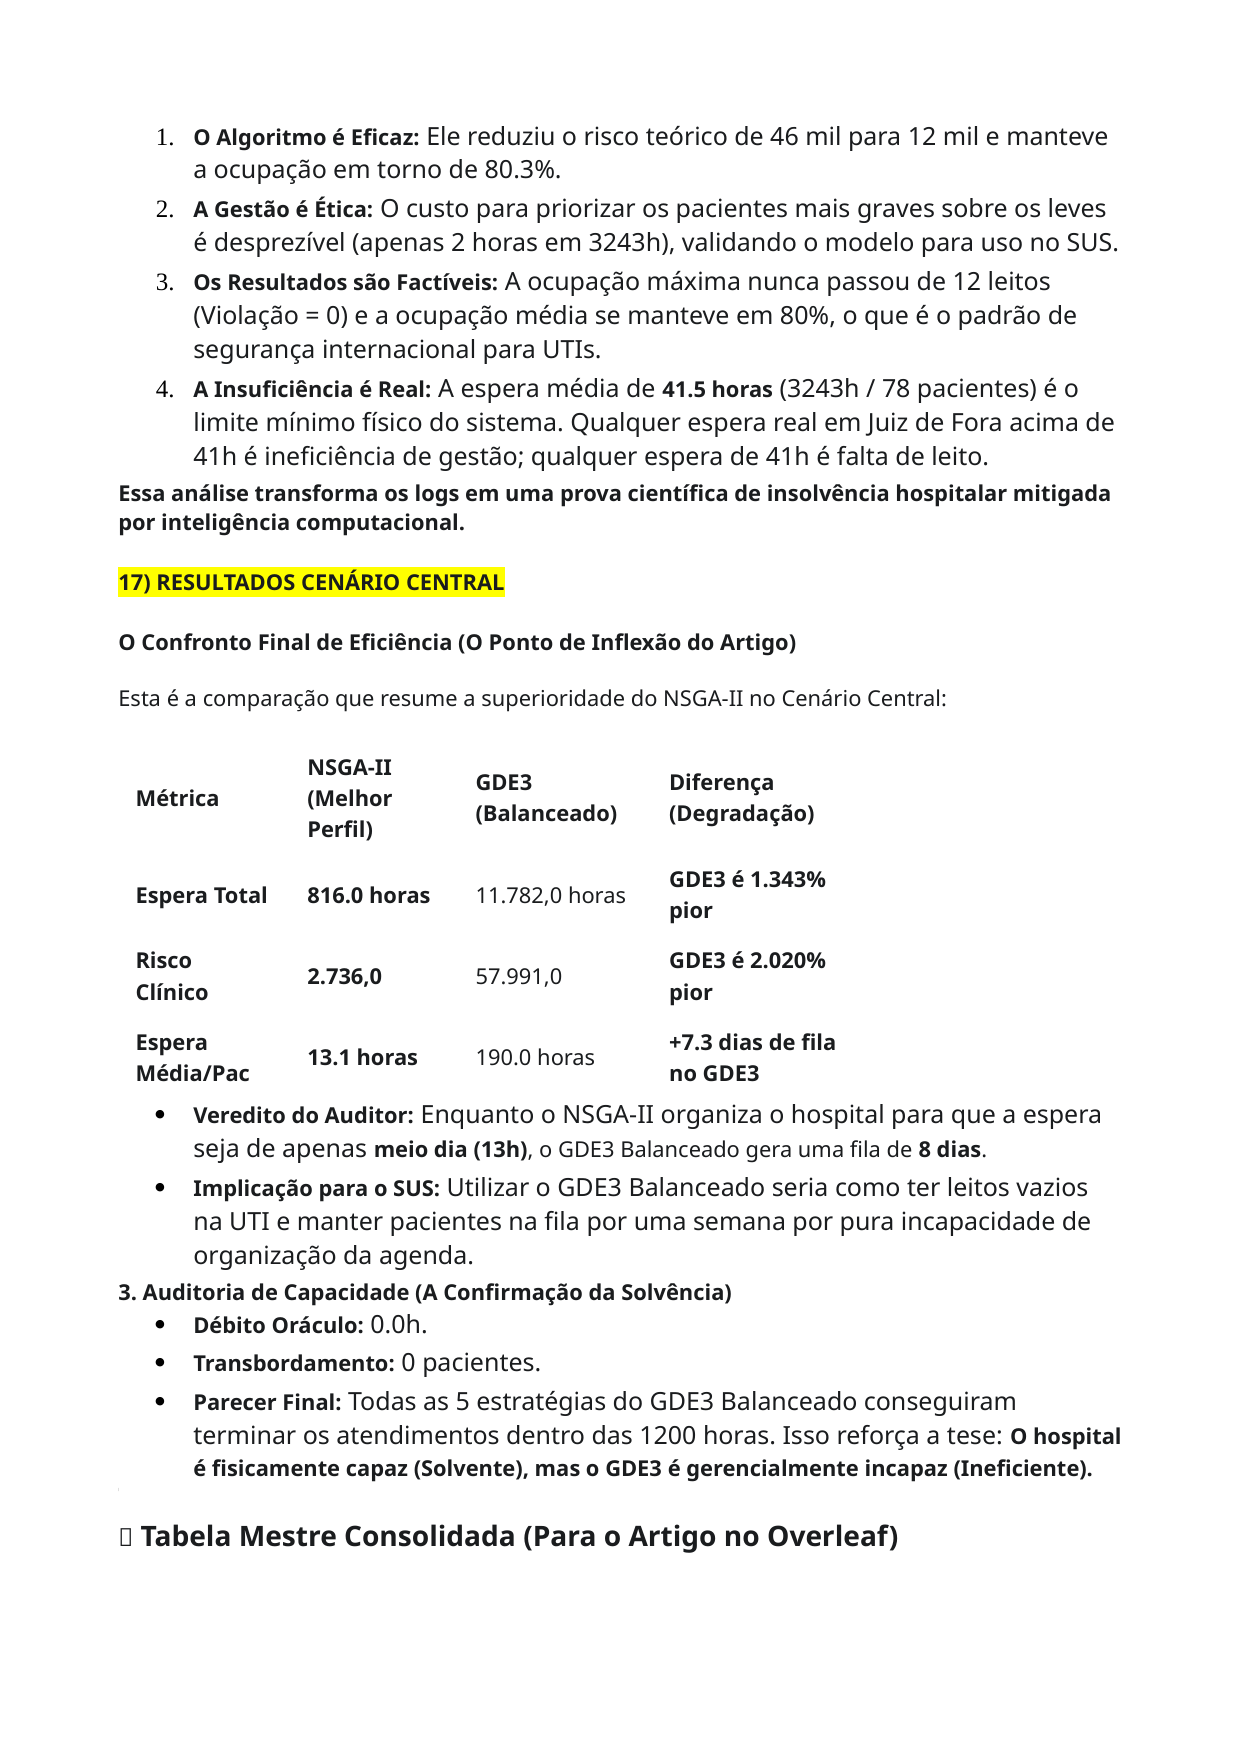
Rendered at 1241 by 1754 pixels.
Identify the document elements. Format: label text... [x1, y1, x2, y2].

list Os Resultados são Factíveis: A ocupação máxima nunca passou de 12 leitos (Violação = 0) e a ocupação média se manteve em 80%, o que é o padrão de segurança internacional para UTIs. [156, 264, 1122, 366]
table_cell Espera Total [117, 853, 288, 934]
table_header Diferença (Degradação) [650, 741, 867, 853]
list O Algoritmo é Eficaz: Ele reduziu o risco teórico de 46 mil para 12 mil e manteve a ocupação em torno de 80.3%. [156, 118, 1122, 186]
table_cell 11.782,0 horas [457, 853, 650, 934]
list Implicação para o SUS: Utilizar o GDE3 Balanceado seria como ter leitos vazios na UTI e manter pacientes na fila por uma semana por pura incapacidade de organização da agenda. [156, 1170, 1122, 1272]
table_cell 2.736,0 [288, 934, 457, 1016]
table_cell 816.0 horas [288, 853, 457, 934]
list Transbordamento: 0 pacientes. [156, 1345, 1122, 1379]
table_cell GDE3 é 1.343% pior [650, 853, 867, 934]
table_header NSGA-II (Melhor Perfil) [288, 741, 457, 853]
subtitle 💡 Tabela Mestre Consolidada (Para o Artigo no Overleaf) [118, 1517, 1122, 1555]
list A Insuficiência é Real: A espera média de 41.5 horas (3243h / 78 pacientes) é o limite mínimo físico do sistema. Qualquer espera real em Juiz de Fora acima de 41h é ineficiência de gestão; qualquer espera de 41h é falta de leito. [156, 371, 1122, 473]
table_cell Espera Média/Pac [117, 1016, 288, 1097]
list Débito Oráculo: 0.0h. [156, 1306, 1122, 1340]
table_cell Risco Clínico [117, 934, 288, 1016]
table_cell 190.0 horas [457, 1016, 650, 1097]
table_cell 57.991,0 [457, 934, 650, 1016]
text Esta é a comparação que resume a superioridade do NSGA-II no Cenário Central: [118, 681, 1122, 712]
list A Gestão é Ética: O custo para priorizar os pacientes mais graves sobre os leves é desprezível (apenas 2 horas em 3243h), validando o modelo para uso no SUS. [156, 191, 1122, 259]
table_cell +7.3 dias de fila no GDE3 [650, 1016, 867, 1097]
subtitle 3. Auditoria de Capacidade (A Confirmação da Solvência) [118, 1277, 1122, 1306]
table_header GDE3 (Balanceado) [457, 741, 650, 853]
subtitle O Confronto Final de Eficiência (O Ponto de Inflexão do Artigo) [118, 626, 1122, 656]
list Parecer Final: Todas as 5 estratégias do GDE3 Balanceado conseguiram terminar os atendimentos dentro das 1200 horas. Isso reforça a tese: O hospital é fisicamente capaz (Solvente), mas o GDE3 é gerencialmente incapaz (Ineficiente). [156, 1384, 1122, 1483]
table_header Métrica [117, 741, 288, 853]
text Essa análise transforma os logs em uma prova científica de insolvência hospitalar mitigada por inteligência computacional. [118, 477, 1122, 537]
table_cell 13.1 horas [288, 1016, 457, 1097]
text 17) RESULTADOS CENÁRIO CENTRAL [118, 567, 1122, 597]
table_cell GDE3 é 2.020% pior [650, 934, 867, 1016]
list Veredito do Auditor: Enquanto o NSGA-II organiza o hospital para que a espera seja de apenas meio dia (13h), o GDE3 Balanceado gera uma fila de 8 dias. [156, 1097, 1122, 1165]
